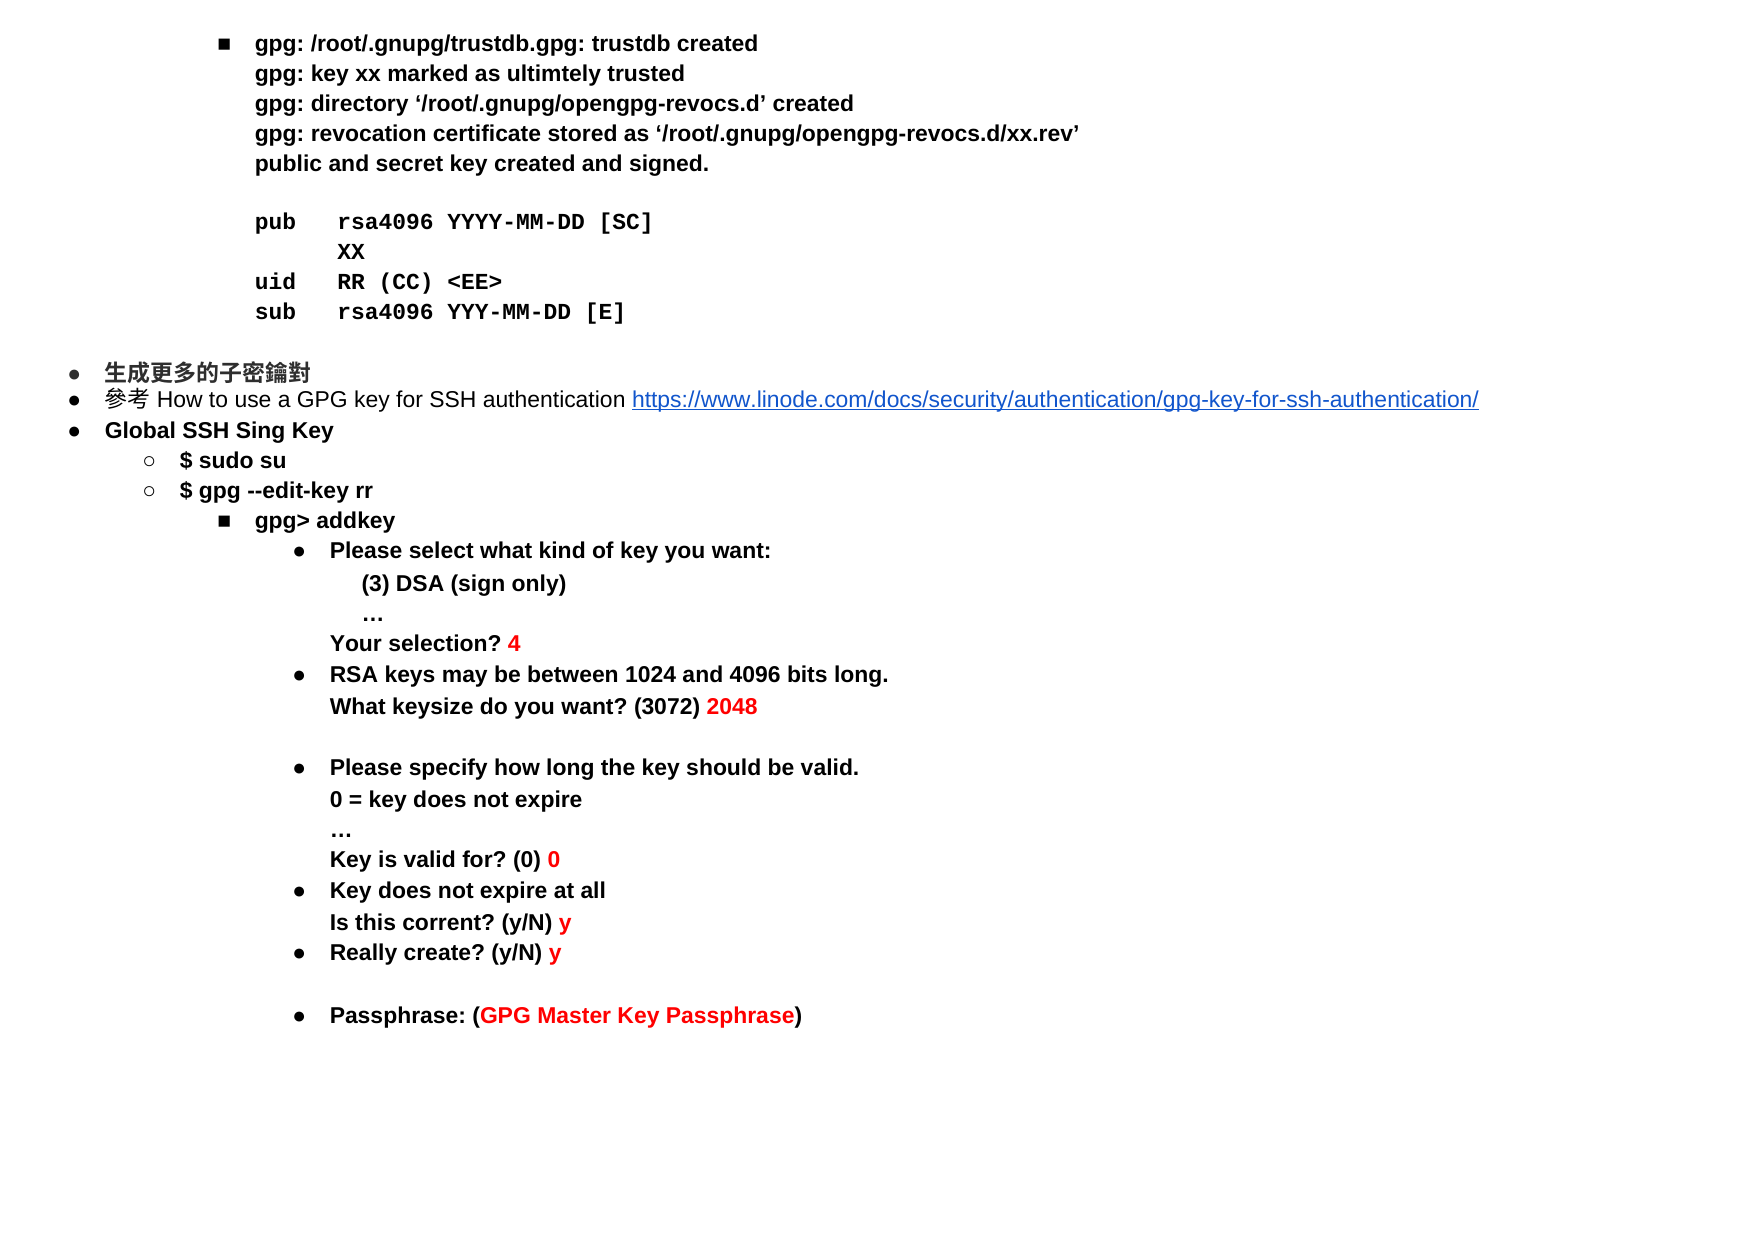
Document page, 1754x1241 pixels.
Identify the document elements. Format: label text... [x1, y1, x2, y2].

text gpg: directory ‘/root/.gnupg/opengpg-revocs.d’ created [254, 90, 1724, 116]
list gpg: /root/.gnupg/trustdb.gpg: trustdb created [217, 29, 1724, 56]
text (3) DSA (sign only) [329, 570, 1724, 596]
text Is this corrent? (y/N) y [329, 909, 1724, 936]
text What keysize do you want? (3072) 2048 [329, 693, 1724, 719]
list Global SSH Sing Key [67, 417, 1724, 443]
list RSA keys may be between 1024 and 4096 bits long. [292, 661, 1724, 689]
text pub rsa4096 YYYY-MM-DD [SC] [254, 211, 1724, 237]
text gpg: revocation certificate stored as ‘/root/.gnupg/opengpg-revocs.d/xx.rev’ [254, 120, 1724, 146]
text uid RR (CC) <EE> [254, 270, 1724, 296]
text XX [254, 241, 1724, 266]
list Passphrase: (GPG Master Key Passphrase) [292, 1002, 1724, 1030]
list $ sudo su [142, 447, 1724, 473]
text Key is valid for? (0) 0 [329, 846, 1724, 873]
list 參考 How to use a GPG key for SSH authentication https://www.linode.com/docs/security/authentication/gpg-key-for-ssh-authentication/ [67, 386, 1724, 413]
list gpg> addkey [217, 507, 1724, 534]
list Really create? (y/N) y [292, 939, 1724, 968]
list Key does not expire at all [292, 877, 1724, 905]
text gpg: key xx marked as ultimtely trusted [254, 60, 1724, 86]
text … [329, 600, 1724, 627]
subtitle 生成更多的子密鑰對 [67, 360, 1724, 386]
text 0 = key does not expire [329, 786, 1724, 812]
text Your selection? 4 [329, 630, 1724, 657]
list Please specify how long the key should be valid. [292, 753, 1724, 782]
text public and secret key created and signed. [254, 150, 1724, 177]
text … [329, 816, 1724, 843]
list Please select what kind of key you want: [292, 537, 1724, 566]
list $ gpg --edit-key rr [142, 477, 1724, 503]
text sub rsa4096 YYY-MM-DD [E] [254, 300, 1724, 326]
